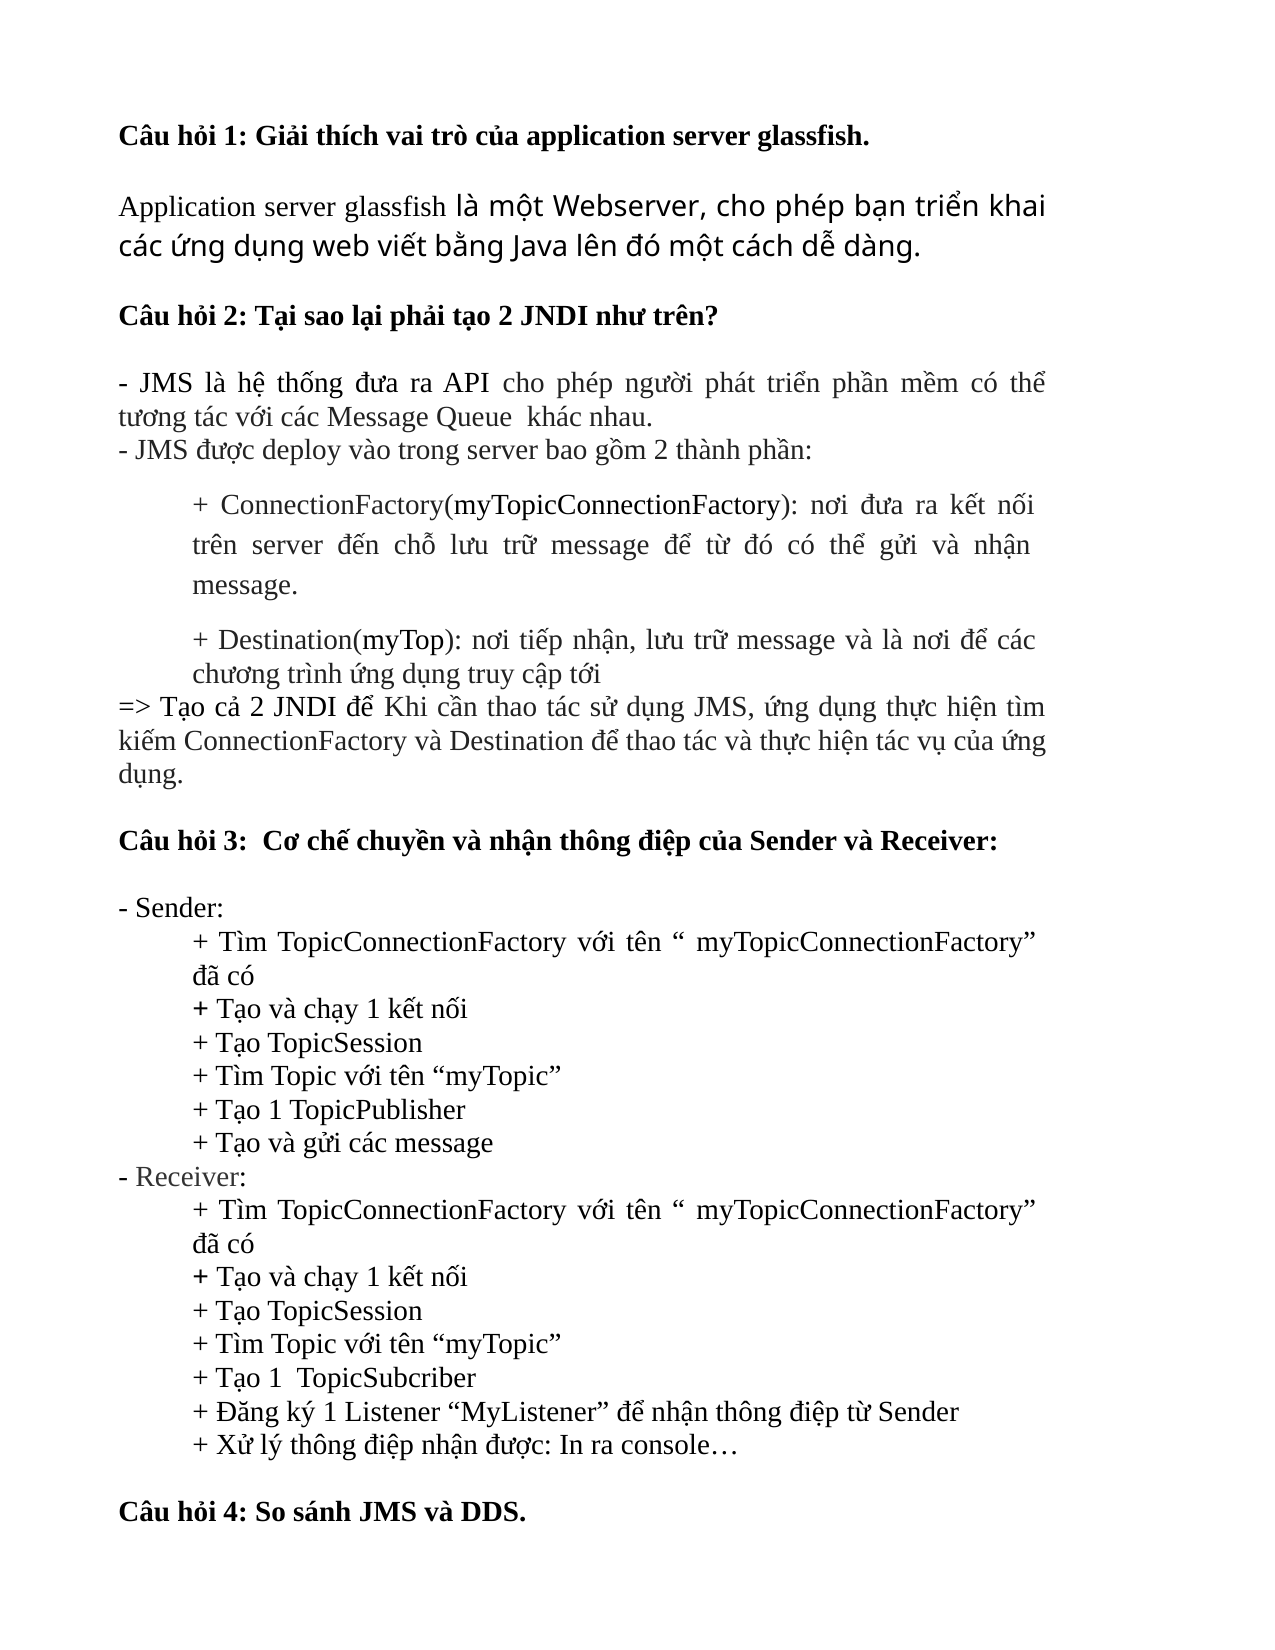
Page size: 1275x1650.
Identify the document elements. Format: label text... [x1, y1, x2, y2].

text + Tạo và chạy 1 kết nối [118, 1259, 1047, 1293]
text + Tìm Topic với tên “myTopic” [118, 1327, 1047, 1360]
text + Tìm TopicConnectionFactory với tên “ myTopicConnectionFactory” đã có [118, 1192, 1047, 1259]
text + Tạo 1 TopicPublisher [118, 1092, 1047, 1125]
text + Tạo 1 TopicSubcriber [118, 1360, 1047, 1394]
text + Tạo và chạy 1 kết nối [118, 991, 1047, 1025]
text + Tạo và gửi các message [118, 1125, 1047, 1159]
text - JMS là hệ thống đưa ra API cho phép người phát triển phần mềm có thể tương tác với các Message Queue khác nhau. [118, 365, 1047, 432]
text - Receiver: [118, 1159, 1047, 1192]
text - JMS được deploy vào trong server bao gồm 2 thành phần: [118, 432, 1047, 466]
text Câu hỏi 3: Cơ chế chuyền và nhận thông điệp của Sender và Receiver: [118, 823, 1047, 857]
text Application server glassfish là một Webserver, cho phép bạn triển khai các ứng dụng web viết bằng Java lên đó một cách dễ dàng. [118, 185, 1047, 264]
text + ConnectionFactory(myTopicConnectionFactory): nơi đưa ra kết nối trên server đến chỗ lưu trữ message để từ đó có thể gửi và nhận message. [118, 487, 1047, 601]
text + Destination(myTop): nơi tiếp nhận, lưu trữ message và là nơi để các chương trình ứng dụng truy cập tới [118, 622, 1047, 689]
text + Xử lý thông điệp nhận được: In ra console… [118, 1427, 1047, 1461]
text => Tạo cả 2 JNDI để Khi cần thao tác sử dụng JMS, ứng dụng thực hiện tìm kiếm ConnectionFactory và Destination để thao tác và thực hiện tác vụ của ứng dụng. [118, 689, 1047, 790]
text + Tìm TopicConnectionFactory với tên “ myTopicConnectionFactory” đã có [118, 924, 1047, 991]
text - Sender: [118, 891, 1047, 924]
text Câu hỏi 1: Giải thích vai trò của application server glassfish. [118, 118, 1047, 152]
text + Đăng ký 1 Listener “MyListener” để nhận thông điệp từ Sender [118, 1394, 1047, 1427]
text + Tìm Topic với tên “myTopic” [118, 1058, 1047, 1092]
text Câu hỏi 4: So sánh JMS và DDS. [118, 1494, 1047, 1528]
text + Tạo TopicSession [118, 1293, 1047, 1327]
text + Tạo TopicSession [118, 1025, 1047, 1058]
text Câu hỏi 2: Tại sao lại phải tạo 2 JNDI như trên? [118, 298, 1047, 332]
